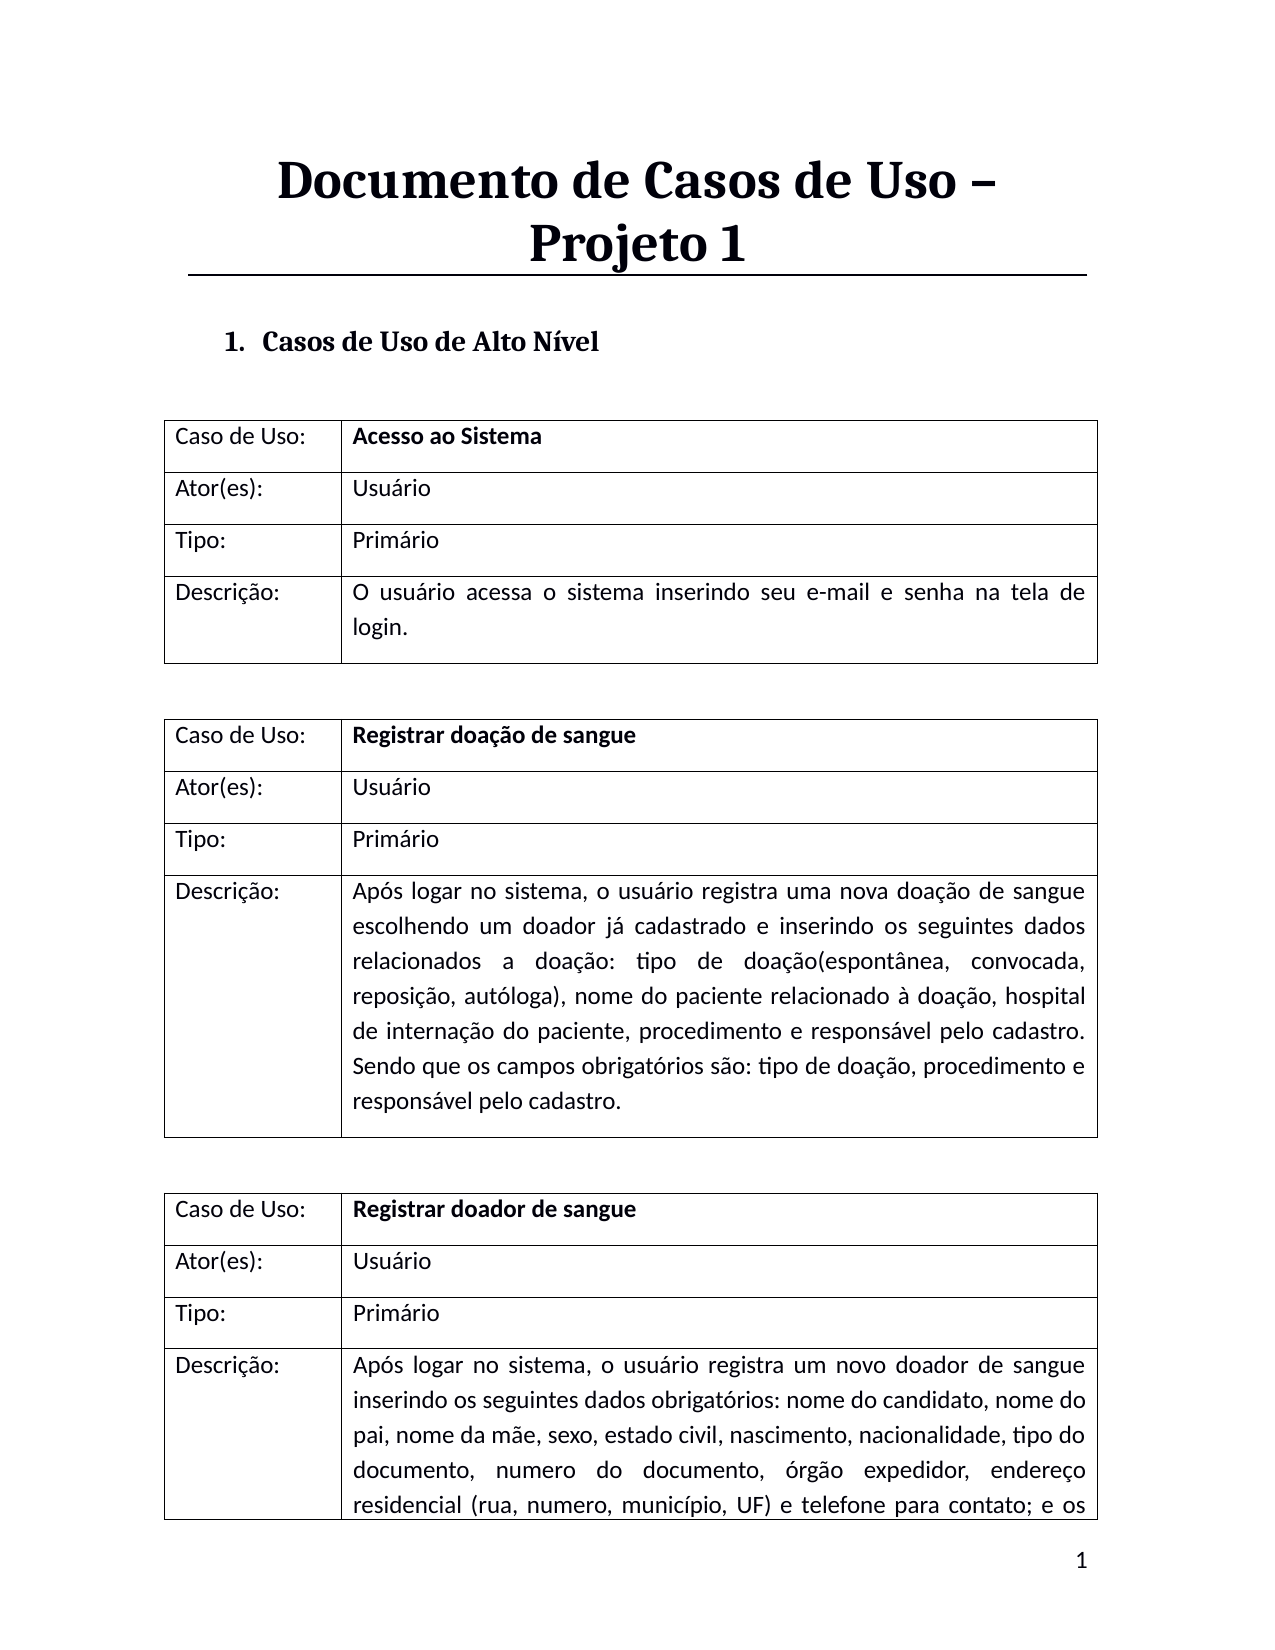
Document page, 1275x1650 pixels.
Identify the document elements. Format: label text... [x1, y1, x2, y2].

table_header Caso de Uso: [165, 421, 341, 472]
table_cell Usuário [342, 772, 1097, 823]
table_cell Após logar no sistema, o usuário registra um novo doador de sangue inserindo os seguintes dados obrigatórios: nome do candidato, nome do pai, nome da mãe, sexo, estado civil, nascimento, nacionalidade, tipo do documento, numero do documento, órgão expedidor, endereço residencial (rua, numero, município, UF) e telefone para contato; e os [342, 1349, 1097, 1519]
table_header Registrar doador de sangue [342, 1194, 1097, 1244]
table_cell O usuário acessa o sistema inserindo seu e-mail e senha na tela de login. [342, 577, 1097, 662]
table_header Acesso ao Sistema [342, 421, 1097, 472]
table_cell Primário [342, 824, 1097, 874]
table_header Registrar doação de sangue [342, 720, 1097, 771]
table_cell Primário [342, 1298, 1097, 1348]
table_cell Tipo: [165, 1298, 341, 1348]
table_cell Descrição: [165, 577, 341, 662]
table_cell Ator(es): [165, 473, 341, 524]
table_header Caso de Uso: [165, 1194, 341, 1244]
subtitle Casos de Uso de Alto Nível [225, 326, 1087, 359]
table_cell Tipo: [165, 525, 341, 576]
table_cell Ator(es): [165, 1246, 341, 1296]
table_header Caso de Uso: [165, 720, 341, 771]
table_cell Tipo: [165, 824, 341, 874]
table_cell Descrição: [165, 876, 341, 1136]
title Documento de Casos de Uso – Projeto 1 [187, 150, 1087, 276]
table_cell Após logar no sistema, o usuário registra uma nova doação de sangue escolhendo um doador já cadastrado e inserindo os seguintes dados relacionados a doação: tipo de doação(espontânea, convocada, reposição, autóloga), nome do paciente relacionado à doação, hospital de internação do paciente, procedimento e responsável pelo cadastro. Sendo que os campos obrigatórios são: tipo de doação, procedimento e responsável pelo cadastro. [342, 876, 1097, 1136]
table_cell Usuário [342, 473, 1097, 524]
table_cell Ator(es): [165, 772, 341, 823]
table_cell Primário [342, 525, 1097, 576]
table_cell Descrição: [165, 1349, 341, 1519]
table_cell Usuário [342, 1246, 1097, 1296]
